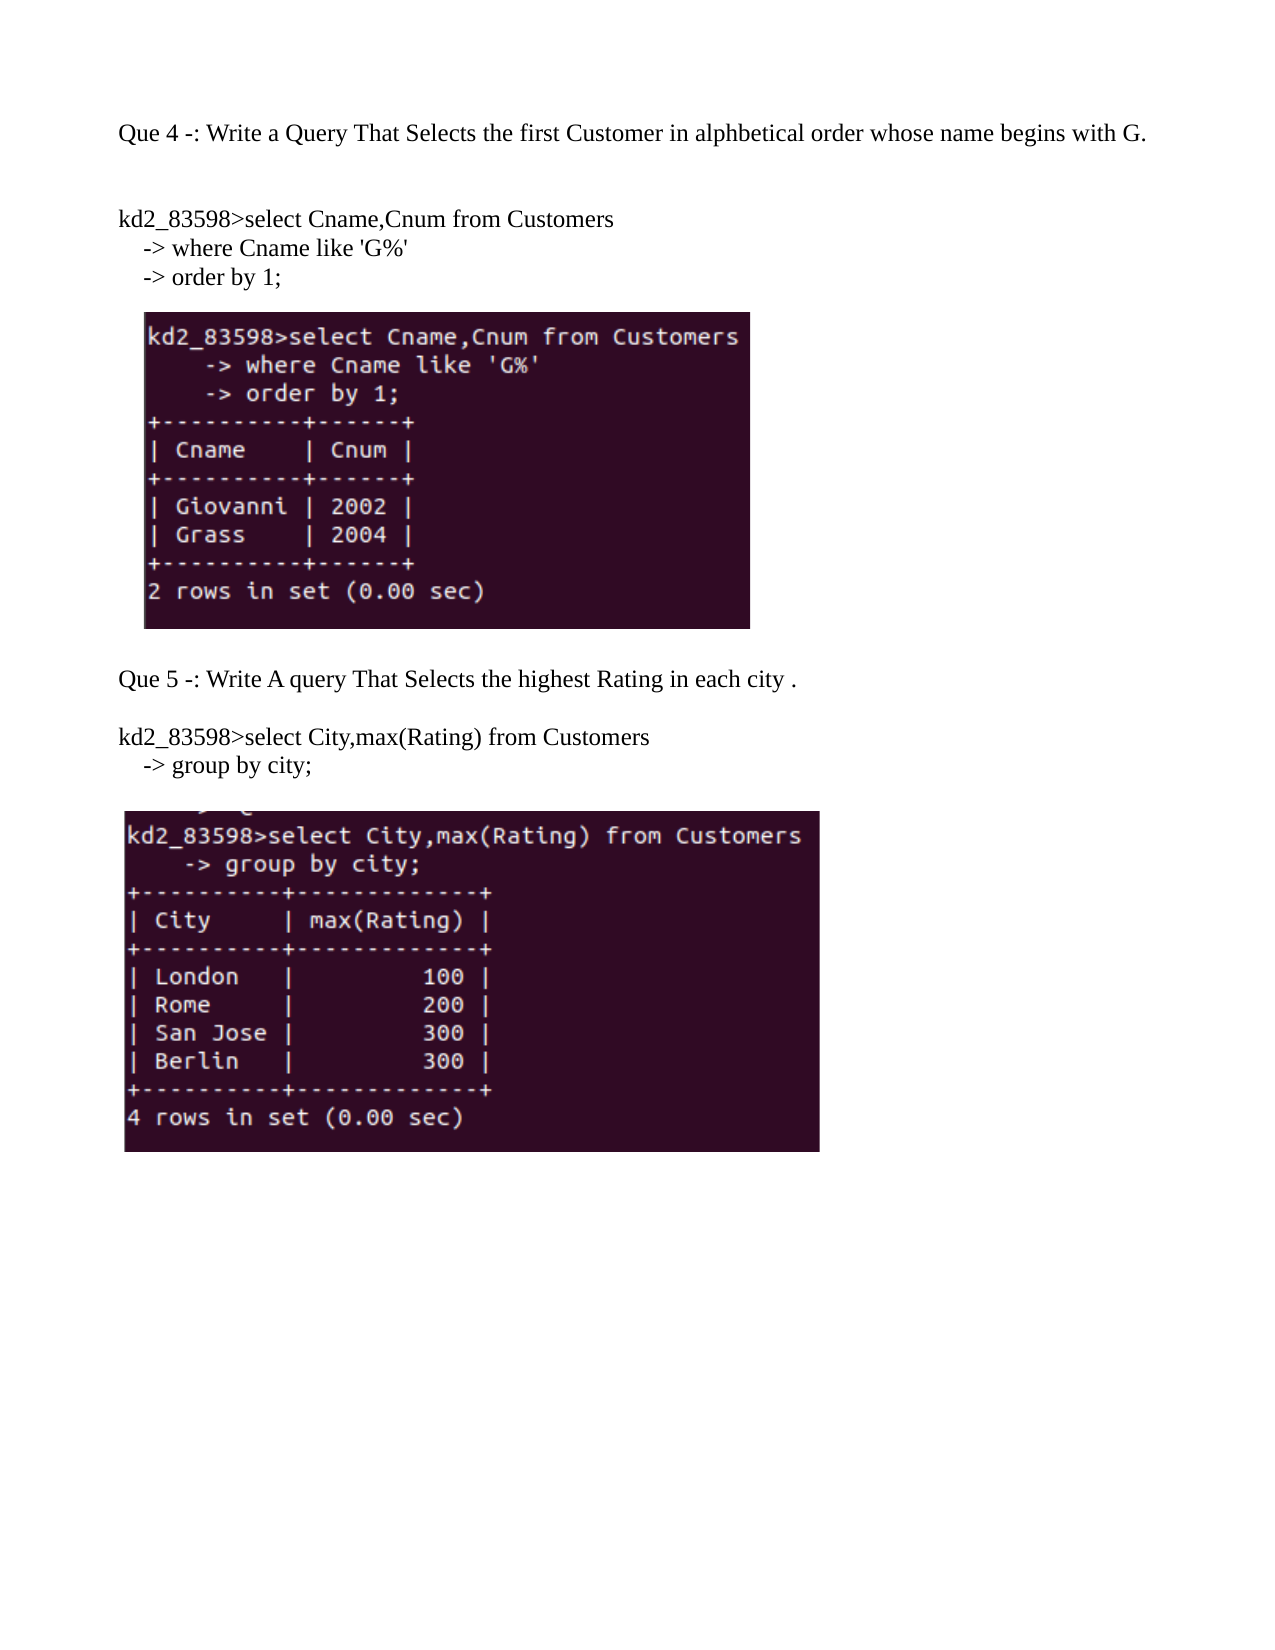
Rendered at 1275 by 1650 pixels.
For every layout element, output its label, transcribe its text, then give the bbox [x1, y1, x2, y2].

text Que 5 -: Write A query That Selects the highest Rating in each city . [118, 664, 1157, 693]
text -> order by 1; [118, 262, 1157, 291]
picture [143, 312, 750, 629]
text Que 4 -: Write a Query That Selects the first Customer in alphbetical order whose name begins with G. [118, 118, 1157, 147]
text -> where Cname like 'G%' [118, 233, 1157, 262]
text kd2_83598>select Cname,Cnum from Customers [118, 204, 1157, 233]
picture [124, 811, 820, 1152]
text kd2_83598>select City,max(Rating) from Customers [118, 722, 1157, 751]
text -> group by city; [118, 751, 1157, 779]
